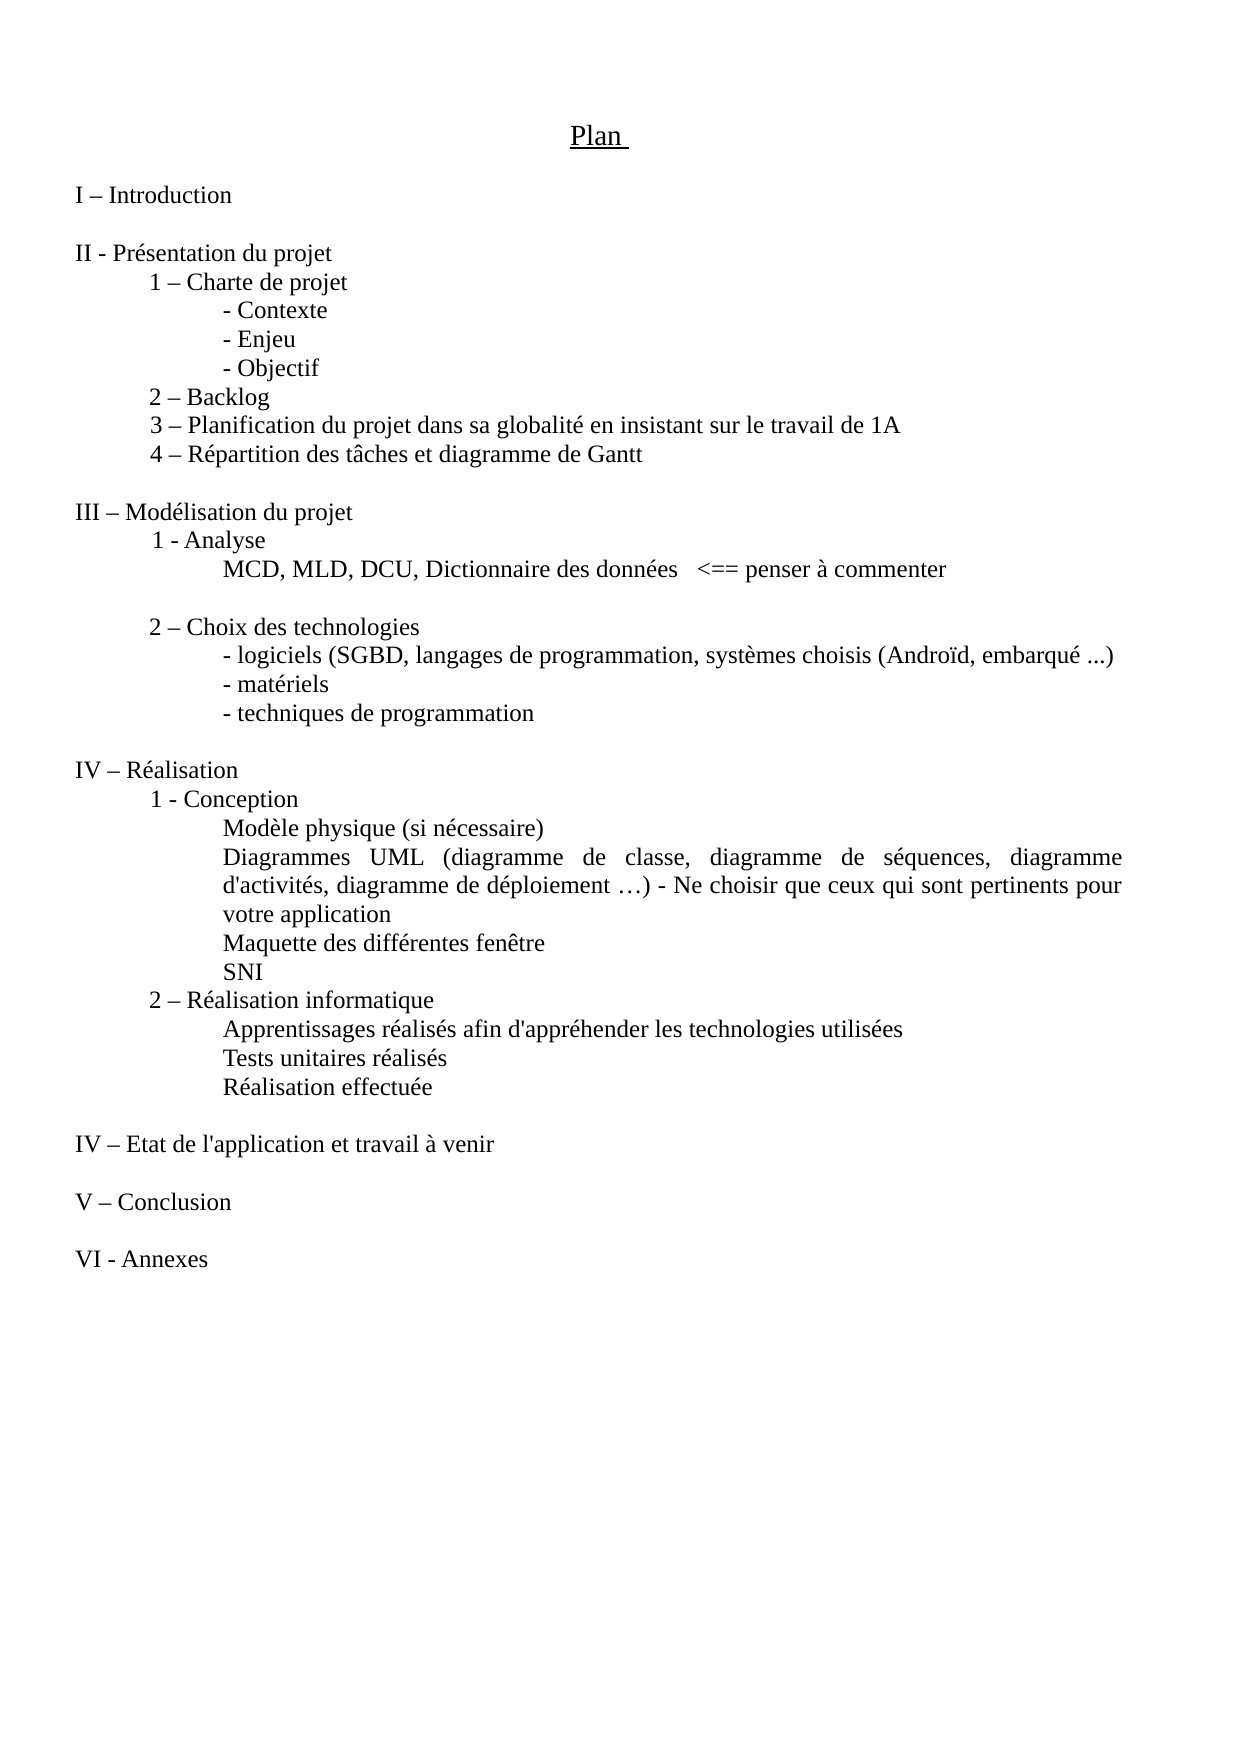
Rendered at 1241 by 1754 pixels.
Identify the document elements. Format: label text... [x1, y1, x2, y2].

list - Objectif [223, 353, 1123, 382]
list - Enjeu [223, 324, 1123, 353]
text Apprentissages réalisés afin d'appréhender les technologies utilisées [223, 1014, 1123, 1043]
list II - Présentation du projet [37, 238, 1123, 267]
text VI - Annexes [75, 1244, 1123, 1273]
text Réalisation effectuée [223, 1072, 1123, 1100]
text 2 – Réalisation informatique [149, 985, 1123, 1014]
list - techniques de programmation [185, 698, 1123, 727]
text Plan [75, 118, 1123, 152]
list Maquette des différentes fenêtre [185, 928, 1123, 957]
list IV – Etat de l'application et travail à venir [37, 1129, 1123, 1158]
list 4 – Répartition des tâches et diagramme de Gantt [112, 439, 1123, 468]
list 3 – Planification du projet dans sa globalité en insistant sur le travail de 1A [112, 410, 1123, 439]
list MCD, MLD, DCU, Dictionnaire des données <== penser à commenter [185, 554, 1123, 583]
list 2 – Backlog [111, 382, 1123, 410]
list - Contexte [223, 295, 1123, 324]
text I – Introduction [75, 180, 1123, 209]
list - matériels [185, 669, 1123, 698]
list IV – Réalisation [37, 755, 1123, 784]
text V – Conclusion [75, 1187, 1123, 1215]
list 2 – Choix des technologies [147, 612, 1123, 640]
text Tests unitaires réalisés [223, 1043, 1123, 1072]
list 1 - Analyse [152, 525, 1123, 554]
list - logiciels (SGBD, langages de programmation, systèmes choisis (Androïd, embarqué ...) [185, 640, 1123, 669]
list 1 - Conception [112, 784, 1123, 813]
list 1 – Charte de projet [111, 267, 1123, 295]
list SNI [185, 957, 1123, 985]
list Diagrammes UML (diagramme de classe, diagramme de séquences, diagramme d'activités, diagramme de déploiement …) - Ne choisir que ceux qui sont pertinents pour votre application [185, 842, 1123, 928]
list Modèle physique (si nécessaire) [185, 813, 1123, 842]
list III – Modélisation du projet [37, 497, 1123, 525]
